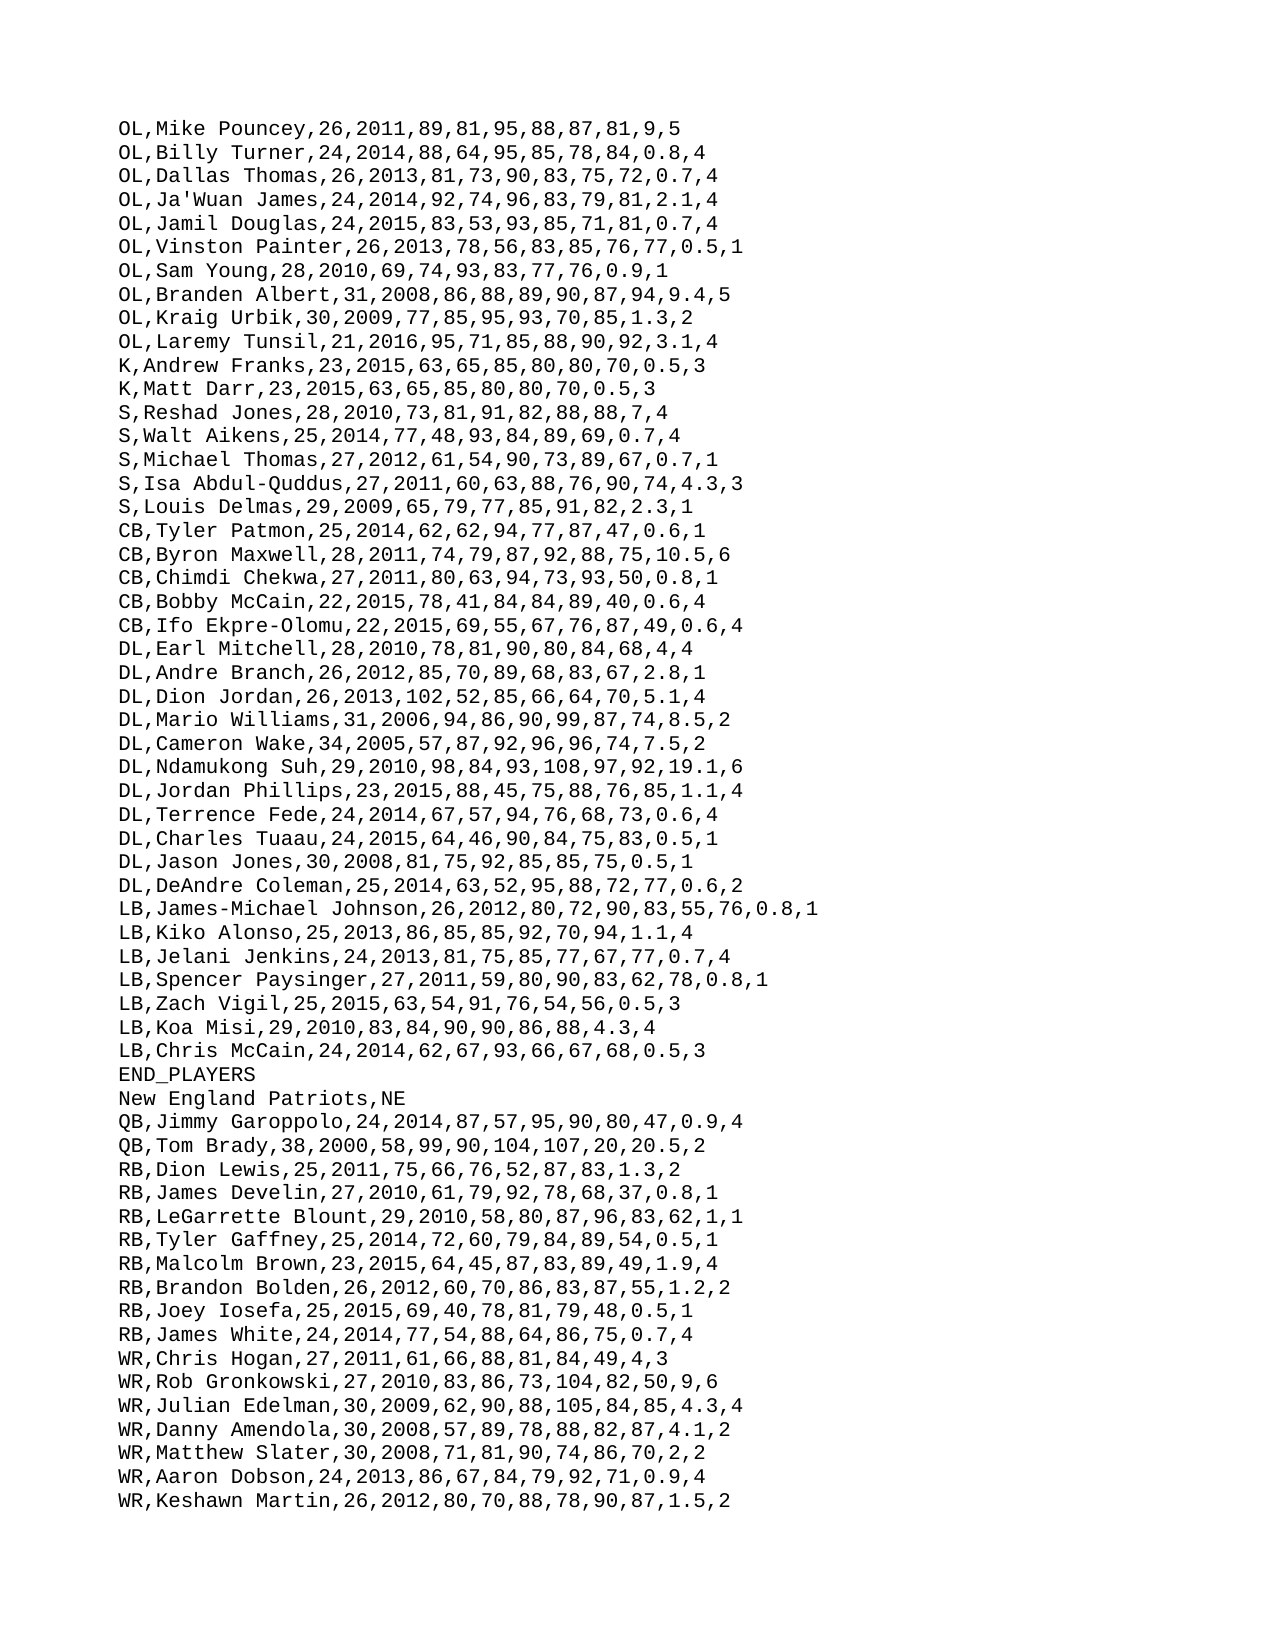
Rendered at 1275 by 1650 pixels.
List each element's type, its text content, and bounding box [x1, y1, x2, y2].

text RB,Dion Lewis,25,2011,75,66,76,52,87,83,1.3,2 [118, 1158, 1157, 1182]
text LB,James-Michael Johnson,26,2012,80,72,90,83,55,76,0.8,1 [118, 898, 1157, 922]
text S,Isa Abdul-Quddus,27,2011,60,63,88,76,90,74,4.3,3 [118, 473, 1157, 496]
text LB,Zach Vigil,25,2015,63,54,91,76,54,56,0.5,3 [118, 993, 1157, 1017]
text WR,Danny Amendola,30,2008,57,89,78,88,82,87,4.1,2 [118, 1419, 1157, 1442]
text S,Reshad Jones,28,2010,73,81,91,82,88,88,7,4 [118, 402, 1157, 426]
text S,Louis Delmas,29,2009,65,79,77,85,91,82,2.3,1 [118, 496, 1157, 520]
text OL,Branden Albert,31,2008,86,88,89,90,87,94,9.4,5 [118, 284, 1157, 307]
text DL,Cameron Wake,34,2005,57,87,92,96,96,74,7.5,2 [118, 733, 1157, 757]
text OL,Billy Turner,24,2014,88,64,95,85,78,84,0.8,4 [118, 142, 1157, 165]
text LB,Kiko Alonso,25,2013,86,85,85,92,70,94,1.1,4 [118, 922, 1157, 946]
text S,Walt Aikens,25,2014,77,48,93,84,89,69,0.7,4 [118, 426, 1157, 449]
text New England Patriots,NE [118, 1088, 1157, 1111]
text OL,Vinston Painter,26,2013,78,56,83,85,76,77,0.5,1 [118, 236, 1157, 260]
text DL,Jordan Phillips,23,2015,88,45,75,88,76,85,1.1,4 [118, 780, 1157, 804]
text DL,Andre Branch,26,2012,85,70,89,68,83,67,2.8,1 [118, 662, 1157, 686]
text CB,Chimdi Chekwa,27,2011,80,63,94,73,93,50,0.8,1 [118, 567, 1157, 591]
text WR,Keshawn Martin,26,2012,80,70,88,78,90,87,1.5,2 [118, 1489, 1157, 1513]
text LB,Jelani Jenkins,24,2013,81,75,85,77,67,77,0.7,4 [118, 946, 1157, 969]
text RB,Brandon Bolden,26,2012,60,70,86,83,87,55,1.2,2 [118, 1277, 1157, 1300]
text OL,Mike Pouncey,26,2011,89,81,95,88,87,81,9,5 [118, 118, 1157, 142]
text QB,Jimmy Garoppolo,24,2014,87,57,95,90,80,47,0.9,4 [118, 1111, 1157, 1135]
text DL,Dion Jordan,26,2013,102,52,85,66,64,70,5.1,4 [118, 686, 1157, 709]
text OL,Kraig Urbik,30,2009,77,85,95,93,70,85,1.3,2 [118, 307, 1157, 331]
text OL,Dallas Thomas,26,2013,81,73,90,83,75,72,0.7,4 [118, 165, 1157, 189]
text K,Matt Darr,23,2015,63,65,85,80,80,70,0.5,3 [118, 378, 1157, 402]
text DL,Terrence Fede,24,2014,67,57,94,76,68,73,0.6,4 [118, 804, 1157, 827]
text OL,Sam Young,28,2010,69,74,93,83,77,76,0.9,1 [118, 260, 1157, 284]
text OL,Ja'Wuan James,24,2014,92,74,96,83,79,81,2.1,4 [118, 189, 1157, 213]
text LB,Koa Misi,29,2010,83,84,90,90,86,88,4.3,4 [118, 1017, 1157, 1040]
text K,Andrew Franks,23,2015,63,65,85,80,80,70,0.5,3 [118, 354, 1157, 378]
text WR,Chris Hogan,27,2011,61,66,88,81,84,49,4,3 [118, 1348, 1157, 1371]
text RB,James White,24,2014,77,54,88,64,86,75,0.7,4 [118, 1324, 1157, 1348]
text LB,Spencer Paysinger,27,2011,59,80,90,83,62,78,0.8,1 [118, 969, 1157, 993]
text WR,Julian Edelman,30,2009,62,90,88,105,84,85,4.3,4 [118, 1395, 1157, 1419]
text RB,Malcolm Brown,23,2015,64,45,87,83,89,49,1.9,4 [118, 1253, 1157, 1277]
text OL,Laremy Tunsil,21,2016,95,71,85,88,90,92,3.1,4 [118, 331, 1157, 354]
text RB,James Develin,27,2010,61,79,92,78,68,37,0.8,1 [118, 1182, 1157, 1206]
text WR,Rob Gronkowski,27,2010,83,86,73,104,82,50,9,6 [118, 1371, 1157, 1395]
text CB,Ifo Ekpre-Olomu,22,2015,69,55,67,76,87,49,0.6,4 [118, 615, 1157, 638]
text OL,Jamil Douglas,24,2015,83,53,93,85,71,81,0.7,4 [118, 213, 1157, 236]
text END_PLAYERS [118, 1064, 1157, 1088]
text RB,LeGarrette Blount,29,2010,58,80,87,96,83,62,1,1 [118, 1206, 1157, 1229]
text RB,Joey Iosefa,25,2015,69,40,78,81,79,48,0.5,1 [118, 1300, 1157, 1324]
text CB,Tyler Patmon,25,2014,62,62,94,77,87,47,0.6,1 [118, 520, 1157, 544]
text DL,Ndamukong Suh,29,2010,98,84,93,108,97,92,19.1,6 [118, 757, 1157, 780]
text DL,Mario Williams,31,2006,94,86,90,99,87,74,8.5,2 [118, 709, 1157, 733]
text RB,Tyler Gaffney,25,2014,72,60,79,84,89,54,0.5,1 [118, 1229, 1157, 1253]
text DL,Jason Jones,30,2008,81,75,92,85,85,75,0.5,1 [118, 851, 1157, 875]
text CB,Bobby McCain,22,2015,78,41,84,84,89,40,0.6,4 [118, 591, 1157, 615]
text CB,Byron Maxwell,28,2011,74,79,87,92,88,75,10.5,6 [118, 544, 1157, 567]
text DL,DeAndre Coleman,25,2014,63,52,95,88,72,77,0.6,2 [118, 875, 1157, 898]
text DL,Earl Mitchell,28,2010,78,81,90,80,84,68,4,4 [118, 638, 1157, 662]
text LB,Chris McCain,24,2014,62,67,93,66,67,68,0.5,3 [118, 1040, 1157, 1064]
text DL,Charles Tuaau,24,2015,64,46,90,84,75,83,0.5,1 [118, 827, 1157, 851]
text S,Michael Thomas,27,2012,61,54,90,73,89,67,0.7,1 [118, 449, 1157, 473]
text WR,Matthew Slater,30,2008,71,81,90,74,86,70,2,2 [118, 1442, 1157, 1466]
text QB,Tom Brady,38,2000,58,99,90,104,107,20,20.5,2 [118, 1135, 1157, 1158]
text WR,Aaron Dobson,24,2013,86,67,84,79,92,71,0.9,4 [118, 1466, 1157, 1489]
